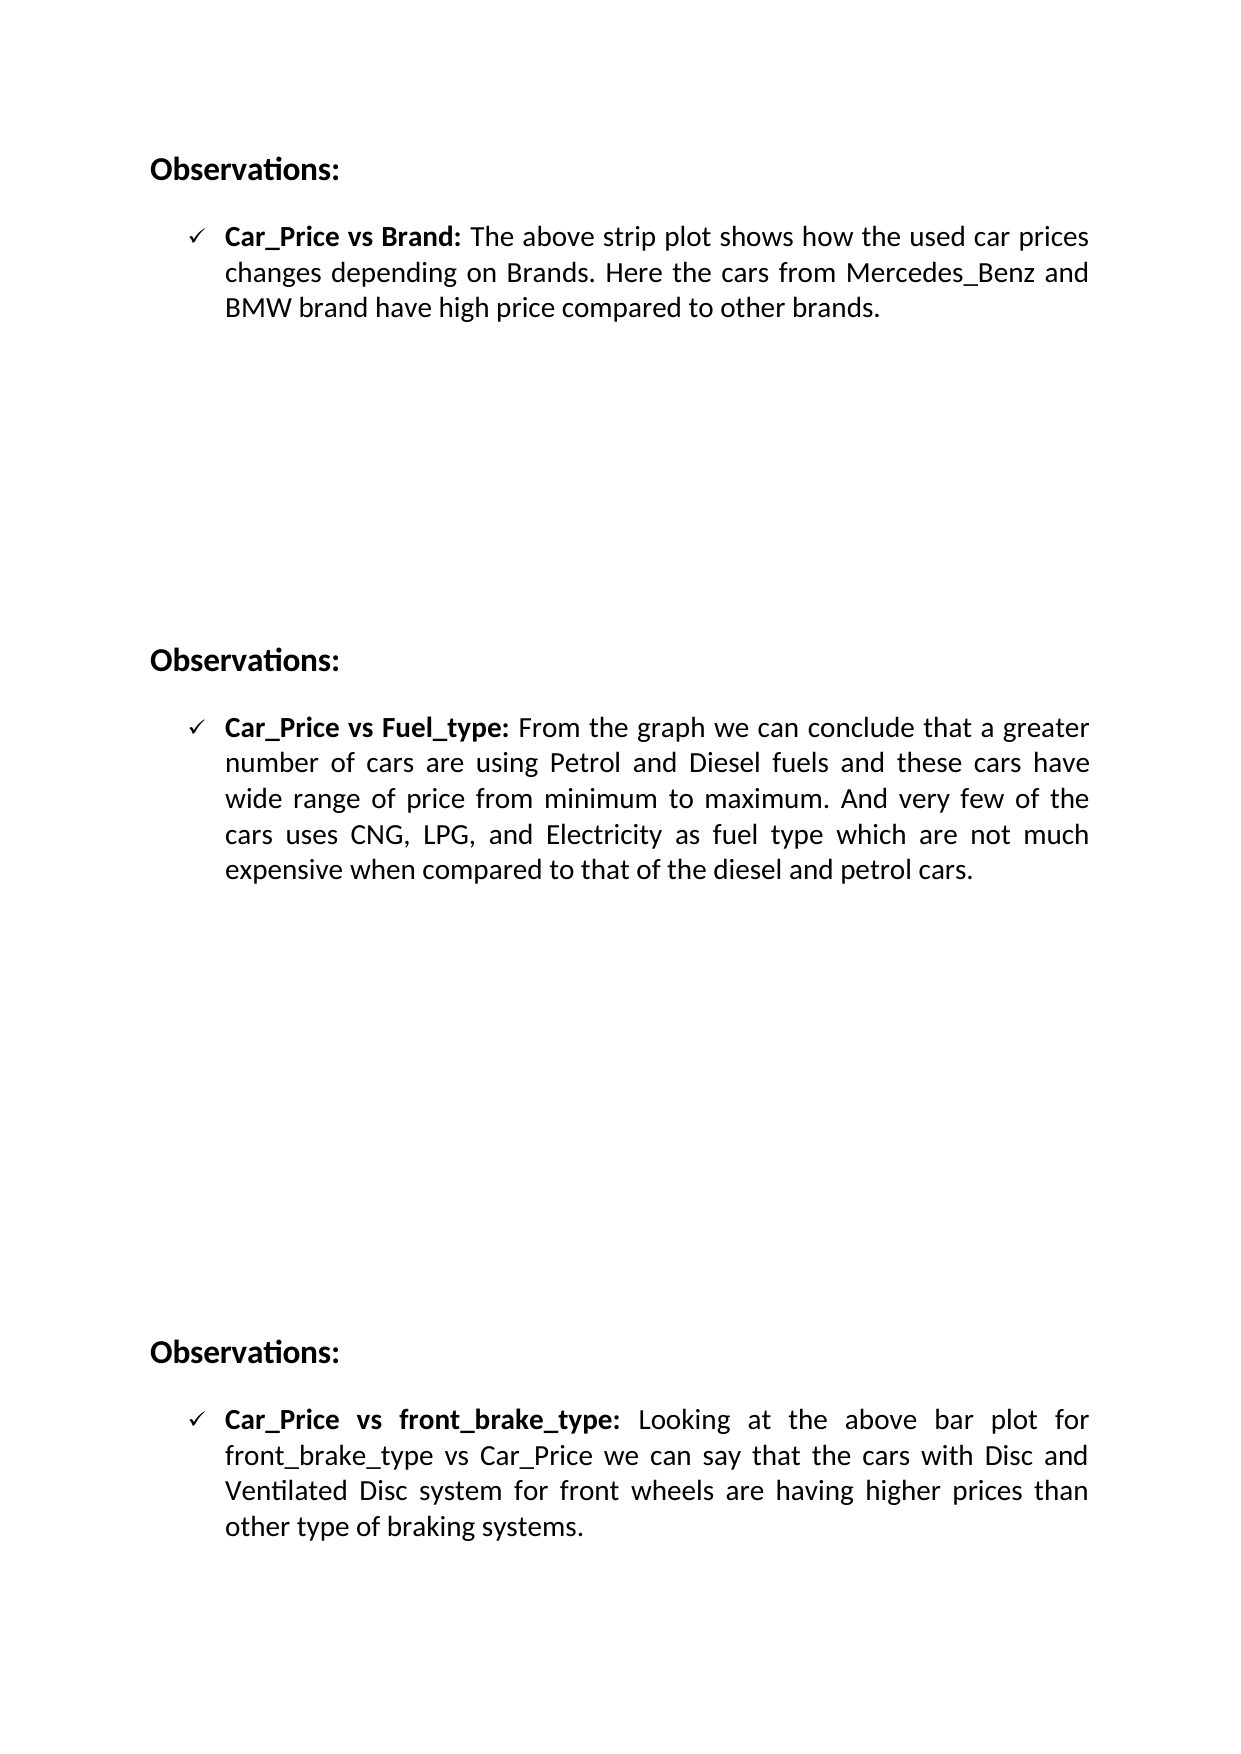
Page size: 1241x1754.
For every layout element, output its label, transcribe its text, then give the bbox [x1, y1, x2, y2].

list Car_Price vs Fuel_type: From the graph we can conclude that a greater number of cars are using Petrol and Diesel fuels and these cars have wide range of price from minimum to maximum. And very few of the cars uses CNG, LPG, and Electricity as fuel type which are not much expensive when compared to that of the diesel and petrol cars. [187, 709, 1090, 887]
list Car_Price vs front_brake_type: Looking at the above bar plot for front_brake_type vs Car_Price we can say that the cars with Disc and Ventilated Disc system for front wheels are having higher prices than other type of braking systems. [187, 1401, 1090, 1543]
subtitle Observations: [150, 639, 1165, 680]
list Car_Price vs Brand: The above strip plot shows how the used car prices changes depending on Brands. Here the cars from Mercedes_Benz and BMW brand have high price compared to other brands. [187, 218, 1090, 325]
subtitle Observations: [150, 1331, 1165, 1372]
subtitle Observations: [150, 148, 1165, 189]
